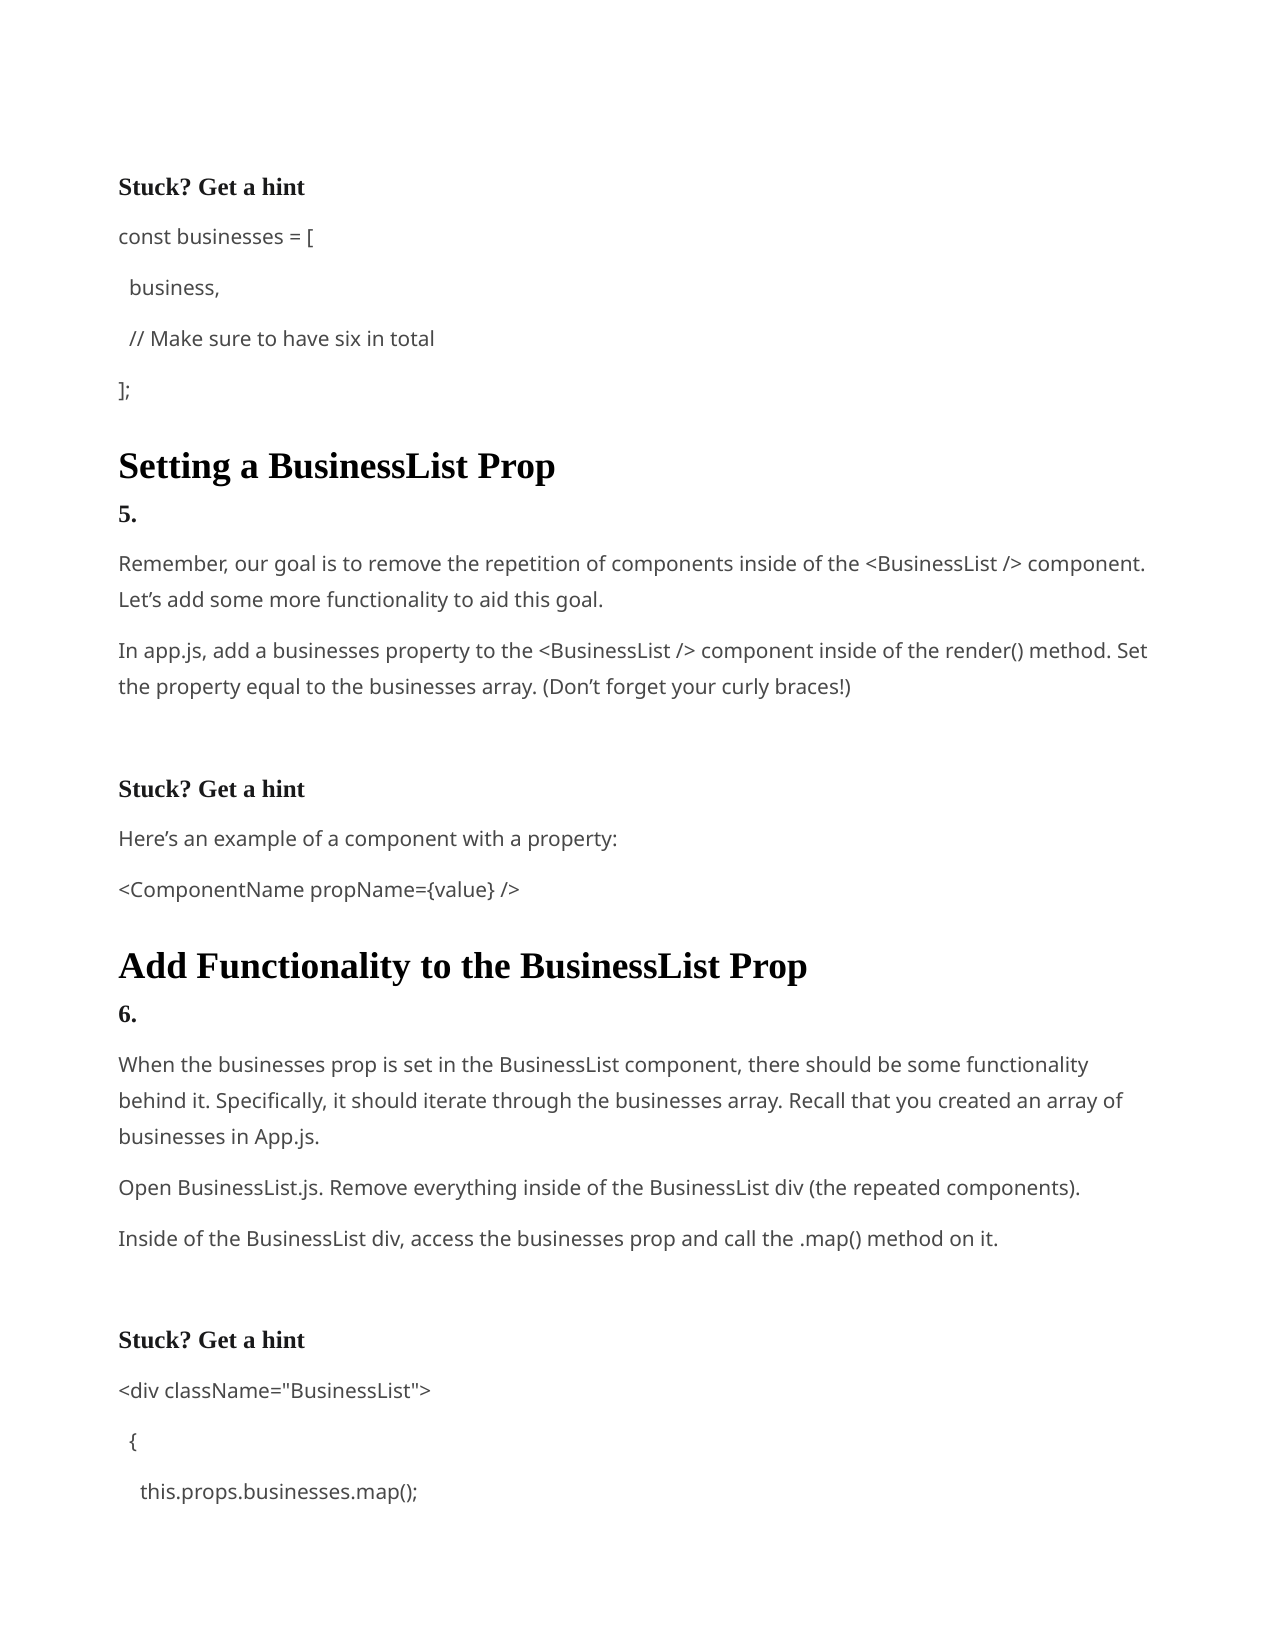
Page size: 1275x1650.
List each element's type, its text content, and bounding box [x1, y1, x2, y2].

text <div className="BusinessList"> [118, 1373, 1157, 1404]
text this.props.businesses.map(); [118, 1474, 1157, 1506]
text 6. [118, 999, 1157, 1028]
text Here’s an example of a component with a property: [118, 822, 1157, 853]
text 5. [118, 499, 1157, 528]
text business, [118, 270, 1157, 302]
text ]; [118, 372, 1157, 403]
subtitle Add Functionality to the BusinessList Prop [118, 944, 1157, 987]
text // Make sure to have six in total [118, 321, 1157, 352]
text { [118, 1424, 1157, 1455]
text In app.js, add a businesses property to the <BusinessList /> component inside of the render() method. Set the property equal to the businesses array. (Don’t forget your curly braces!) [118, 633, 1157, 701]
text const businesses = [ [118, 219, 1157, 251]
text When the businesses prop is set in the BusinessList component, there should be some functionality behind it. Specifically, it should iterate through the businesses array. Recall that you created an array of businesses in App.js. [118, 1047, 1157, 1151]
text Open BusinessList.js. Remove everything inside of the BusinessList div (the repeated components). [118, 1170, 1157, 1202]
text Inside of the BusinessList div, access the businesses prop and call the .map() method on it. [118, 1221, 1157, 1252]
text Stuck? Get a hint [118, 774, 1157, 803]
subtitle Setting a BusinessList Prop [118, 443, 1157, 486]
text Stuck? Get a hint [118, 172, 1157, 201]
text Remember, our goal is to remove the repetition of components inside of the <BusinessList /> component. Let’s add some more functionality to aid this goal. [118, 546, 1157, 614]
text <ComponentName propName={value} /> [118, 872, 1157, 904]
text Stuck? Get a hint [118, 1325, 1157, 1354]
